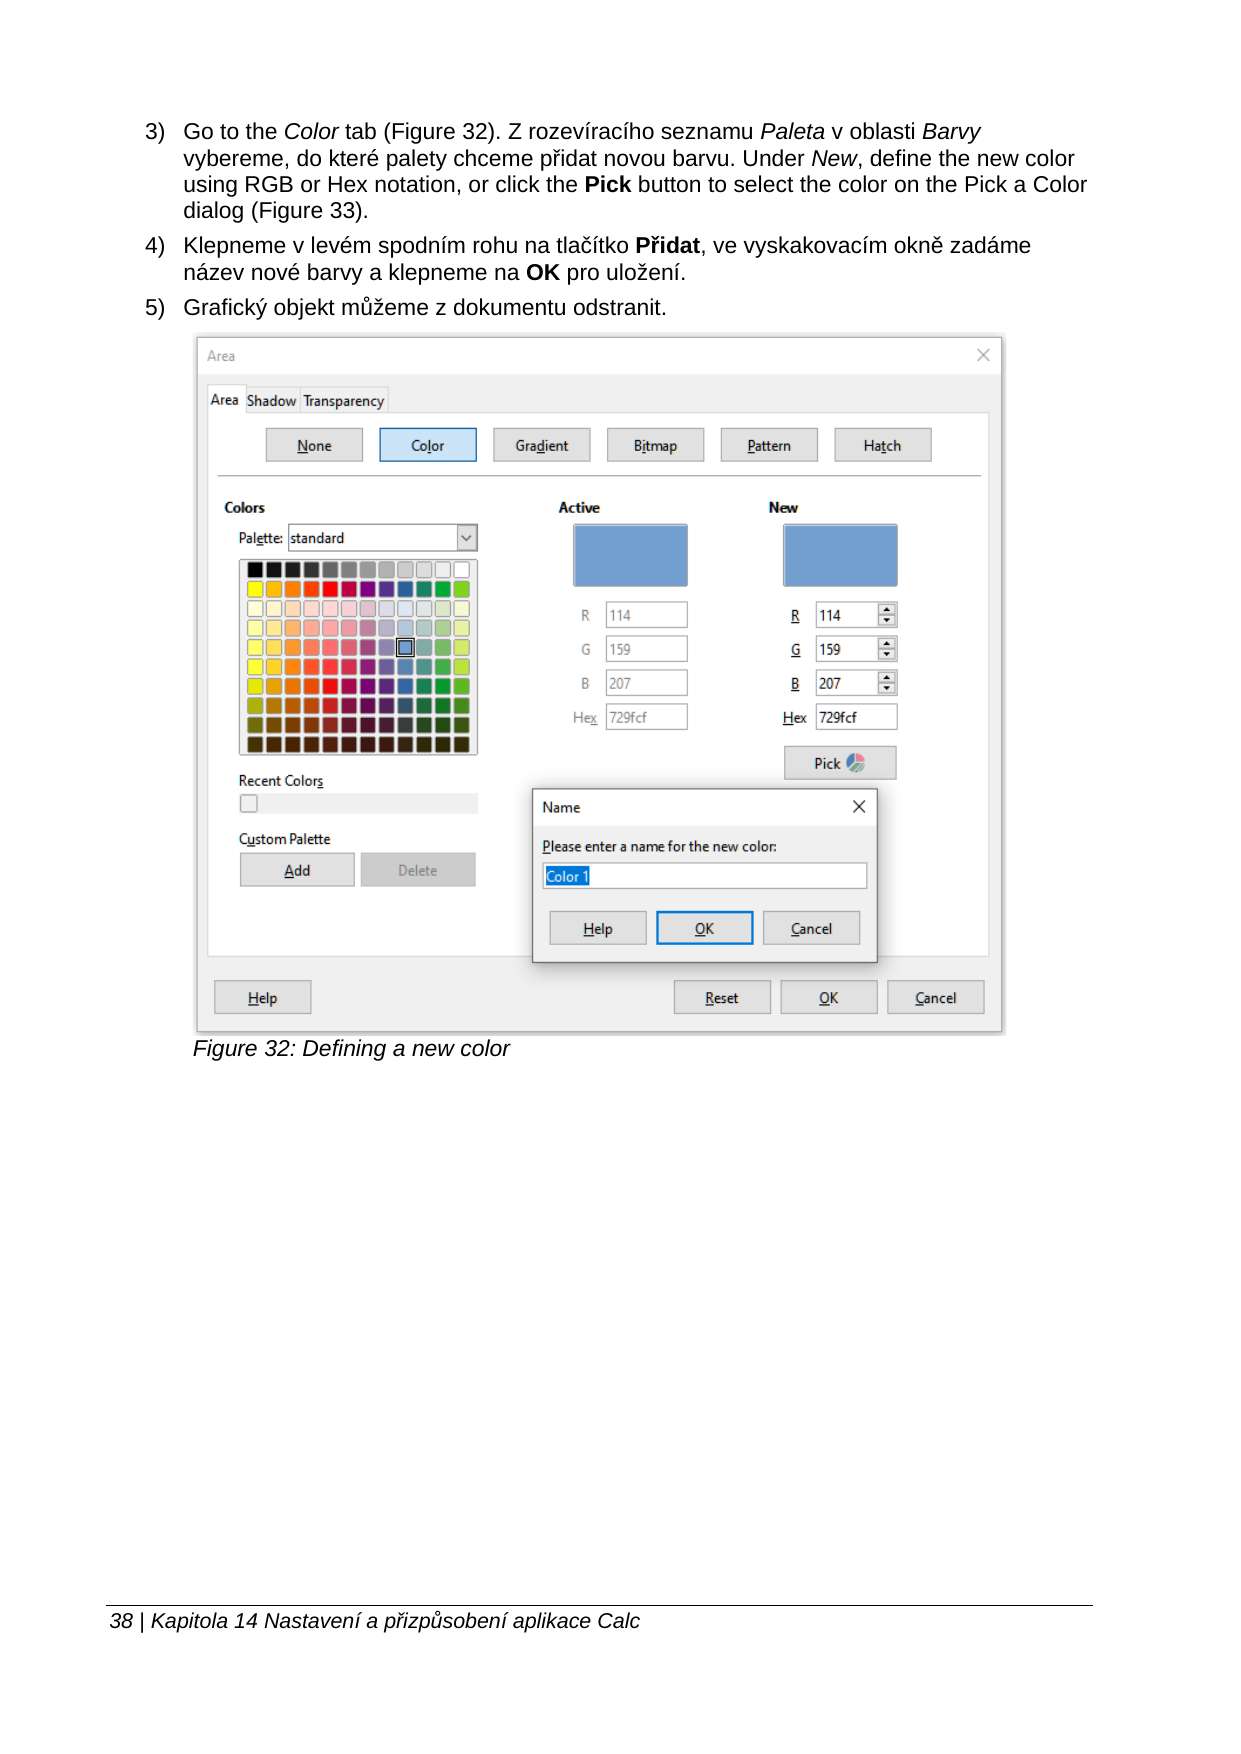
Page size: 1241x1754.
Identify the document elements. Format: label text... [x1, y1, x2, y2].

list Klepneme v levém spodním rohu na tlačítko Přidat, ve vyskakovacím okně zadáme název nové barvy a klepneme na OK pro uložení. [165, 232, 1093, 285]
picture [192, 332, 1007, 1036]
text Figure 32: Defining a new color [193, 1036, 1006, 1062]
list Grafický objekt můžeme z dokumentu odstranit. [165, 294, 1093, 320]
list Go to the Color tab (Figure 32). Z rozevíracího seznamu Paleta v oblasti Barvy vybereme, do které palety chceme přidat novou barvu. Under New, define the new color using RGB or Hex notation, or click the Pick button to select the color on the Pick a Color dialog (Figure 33). [165, 118, 1093, 223]
